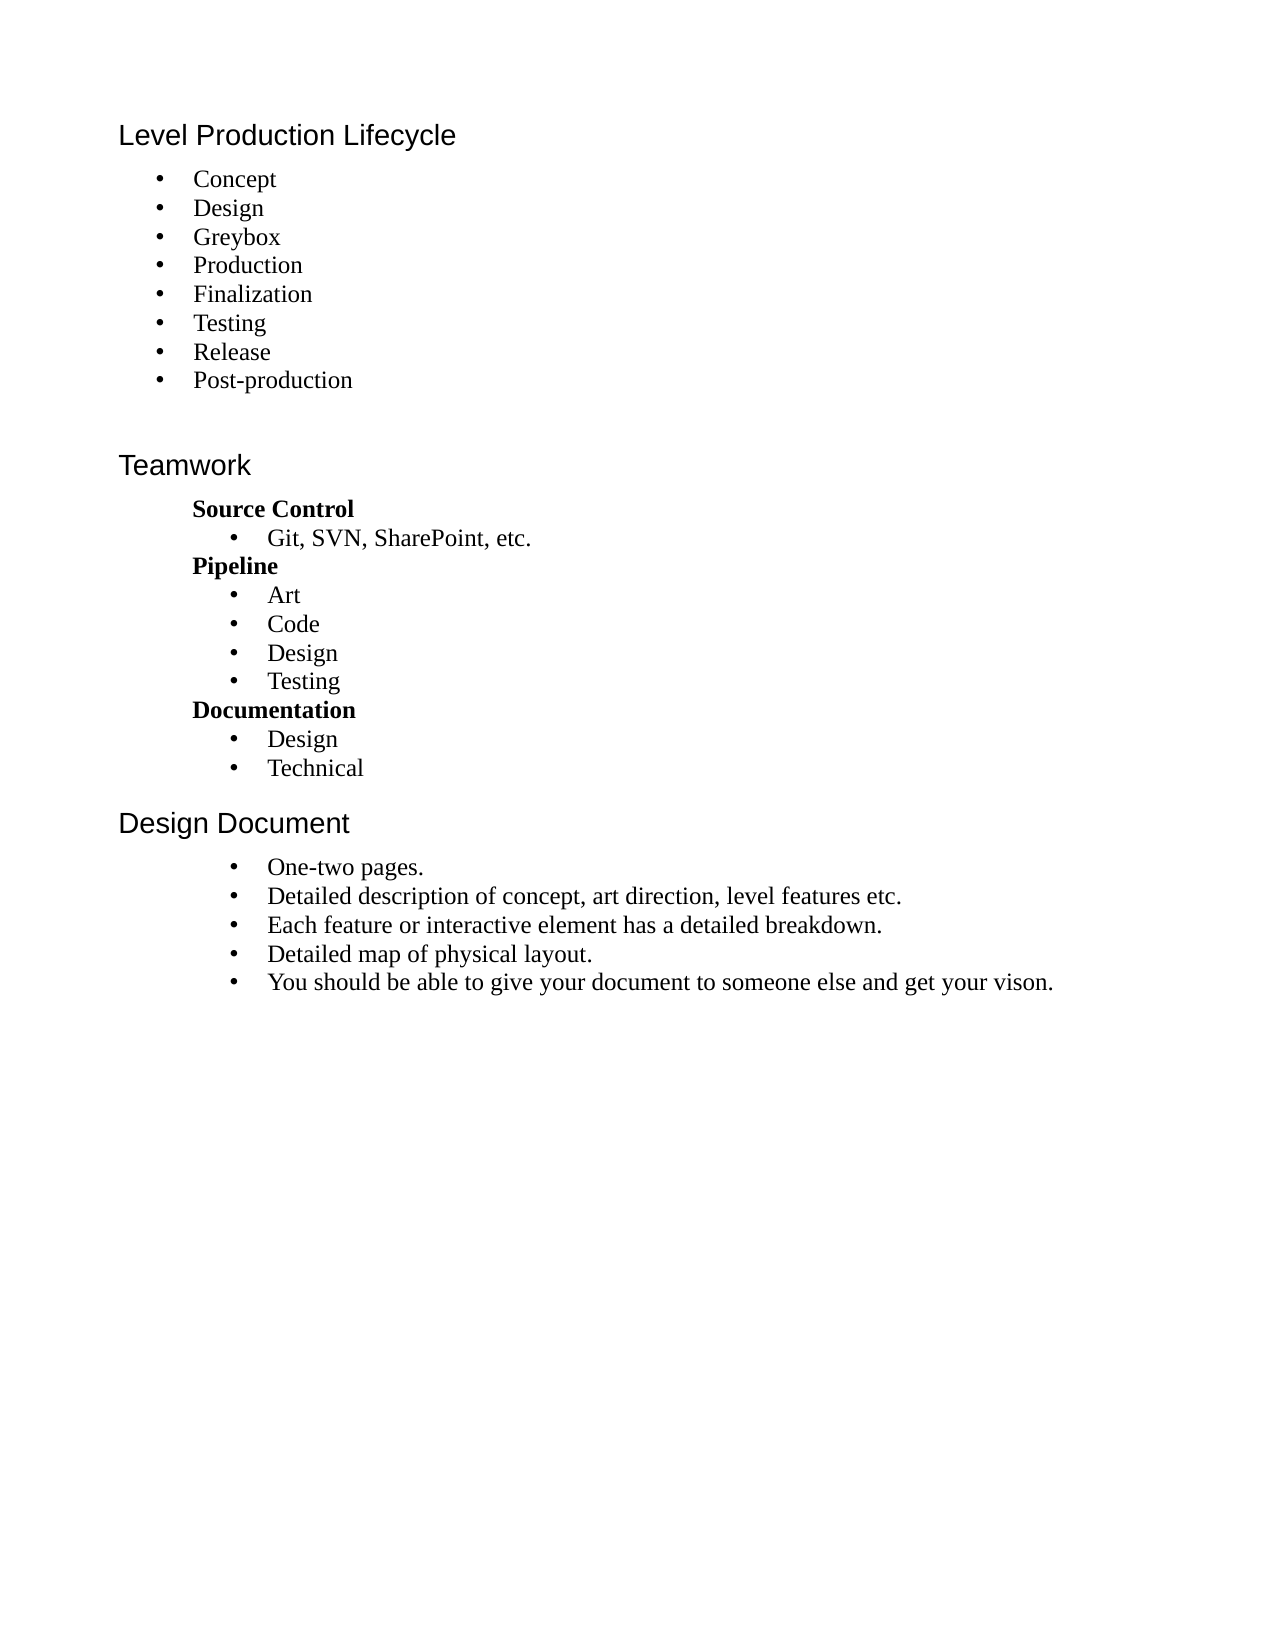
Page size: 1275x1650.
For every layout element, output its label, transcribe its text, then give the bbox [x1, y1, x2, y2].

list Concept [156, 164, 1157, 193]
text Pipeline [118, 551, 1157, 580]
subtitle Level Production Lifecycle [118, 118, 1157, 152]
list Finalization [156, 279, 1157, 308]
list Post-production [156, 365, 1157, 394]
list Detailed description of concept, art direction, level features etc. [229, 881, 1157, 910]
list Detailed map of physical layout. [229, 939, 1157, 967]
list Code [229, 609, 1157, 638]
list Each feature or interactive element has a detailed breakdown. [229, 910, 1157, 939]
text Source Control [118, 494, 1157, 523]
list Design [229, 638, 1157, 666]
list Greybox [156, 222, 1157, 250]
subtitle Teamwork [118, 448, 1157, 481]
list Art [229, 580, 1157, 609]
text Documentation [118, 695, 1157, 724]
list Testing [156, 308, 1157, 337]
list Release [156, 337, 1157, 365]
list You should be able to give your document to someone else and get your vison. [229, 967, 1157, 996]
list Design [229, 724, 1157, 753]
list Technical [229, 753, 1157, 781]
list One-two pages. [229, 852, 1157, 881]
subtitle Design Document [118, 806, 1157, 840]
list Production [156, 250, 1157, 279]
list Git, SVN, SharePoint, etc. [229, 523, 1157, 551]
list Testing [229, 666, 1157, 695]
list Design [156, 193, 1157, 222]
